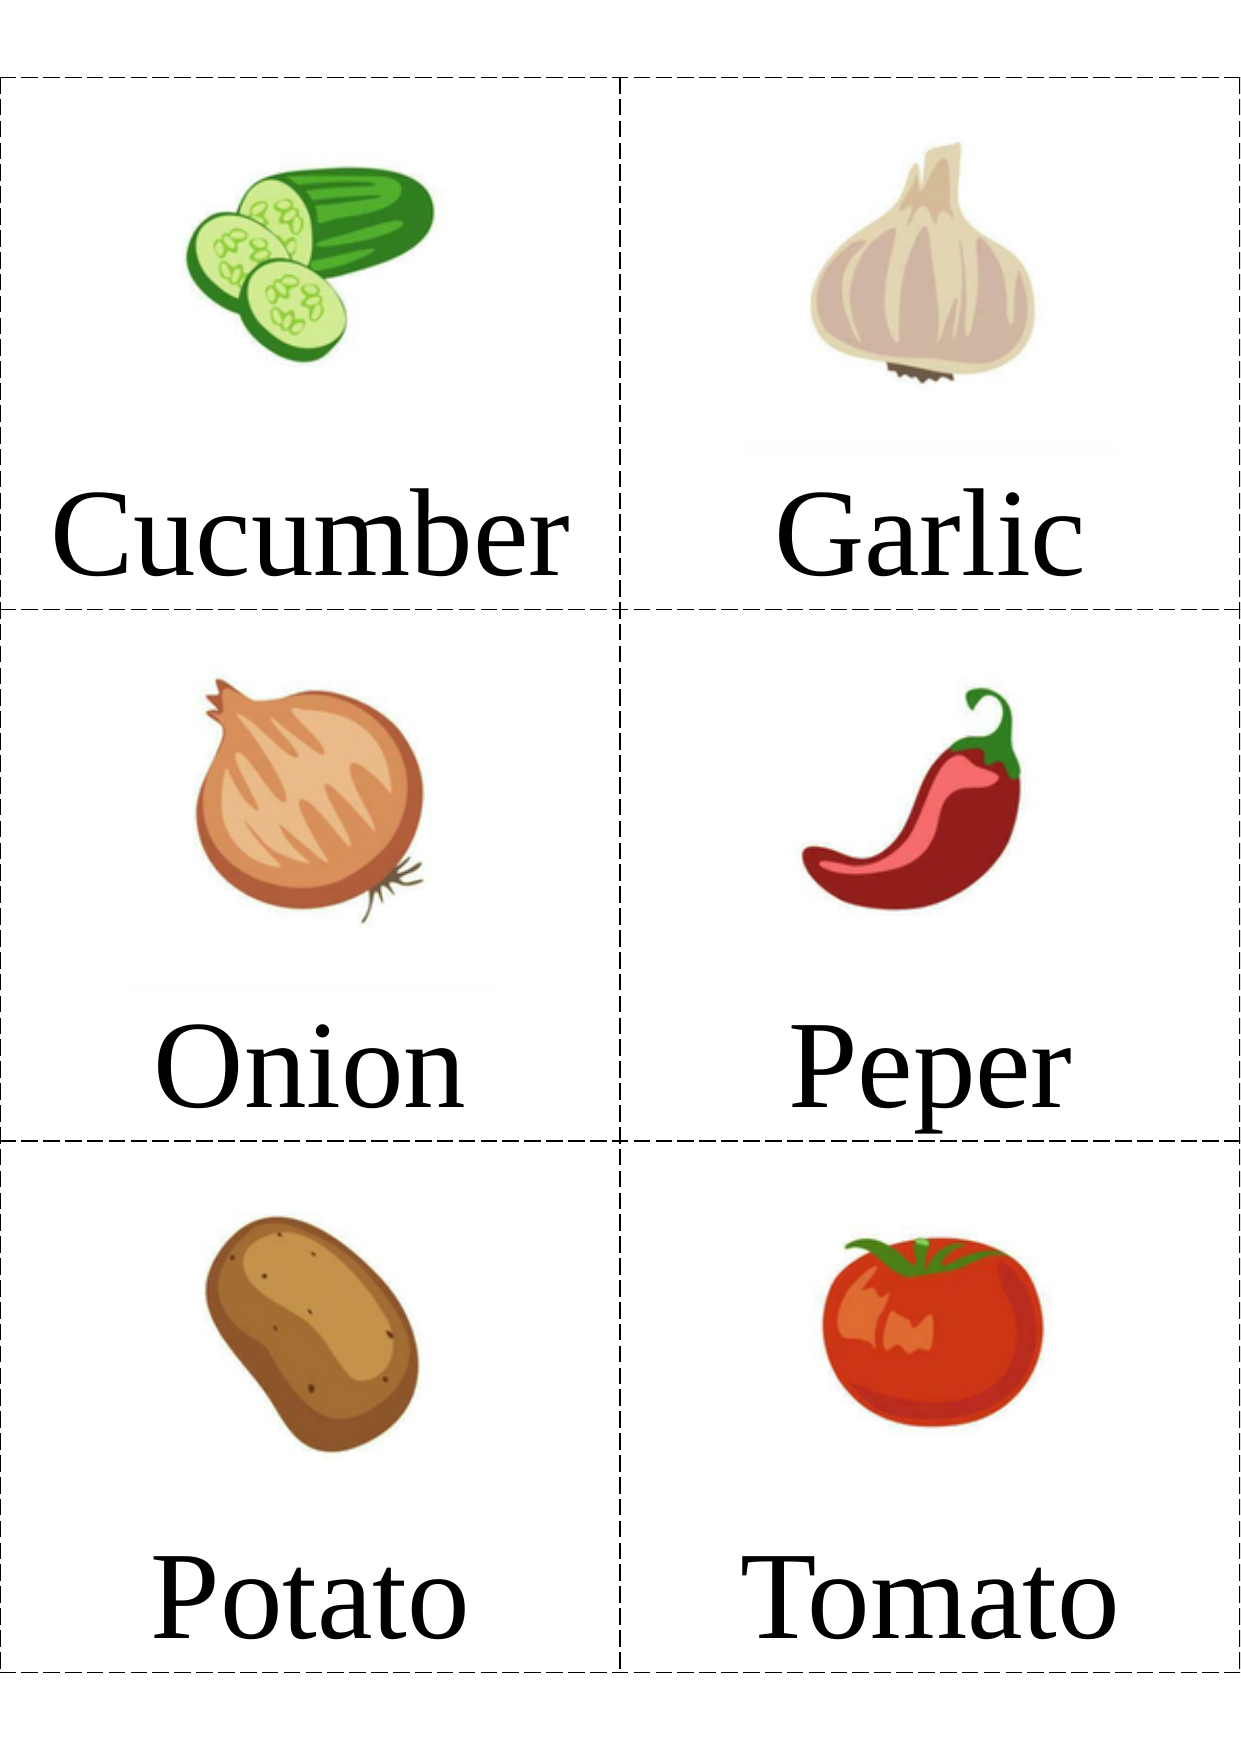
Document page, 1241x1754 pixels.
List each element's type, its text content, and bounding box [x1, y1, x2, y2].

table_cell Onion [0, 609, 620, 1140]
picture [742, 1147, 1118, 1523]
table_cell Peper [620, 609, 1240, 1140]
table_header Cucumber [0, 77, 620, 608]
table_header Garlic [620, 77, 1240, 608]
picture [122, 84, 498, 459]
picture [742, 615, 1118, 991]
picture [742, 84, 1118, 459]
picture [122, 615, 498, 991]
picture [122, 1147, 498, 1523]
table_cell Potato [0, 1140, 620, 1672]
table_cell Tomato [620, 1140, 1240, 1672]
